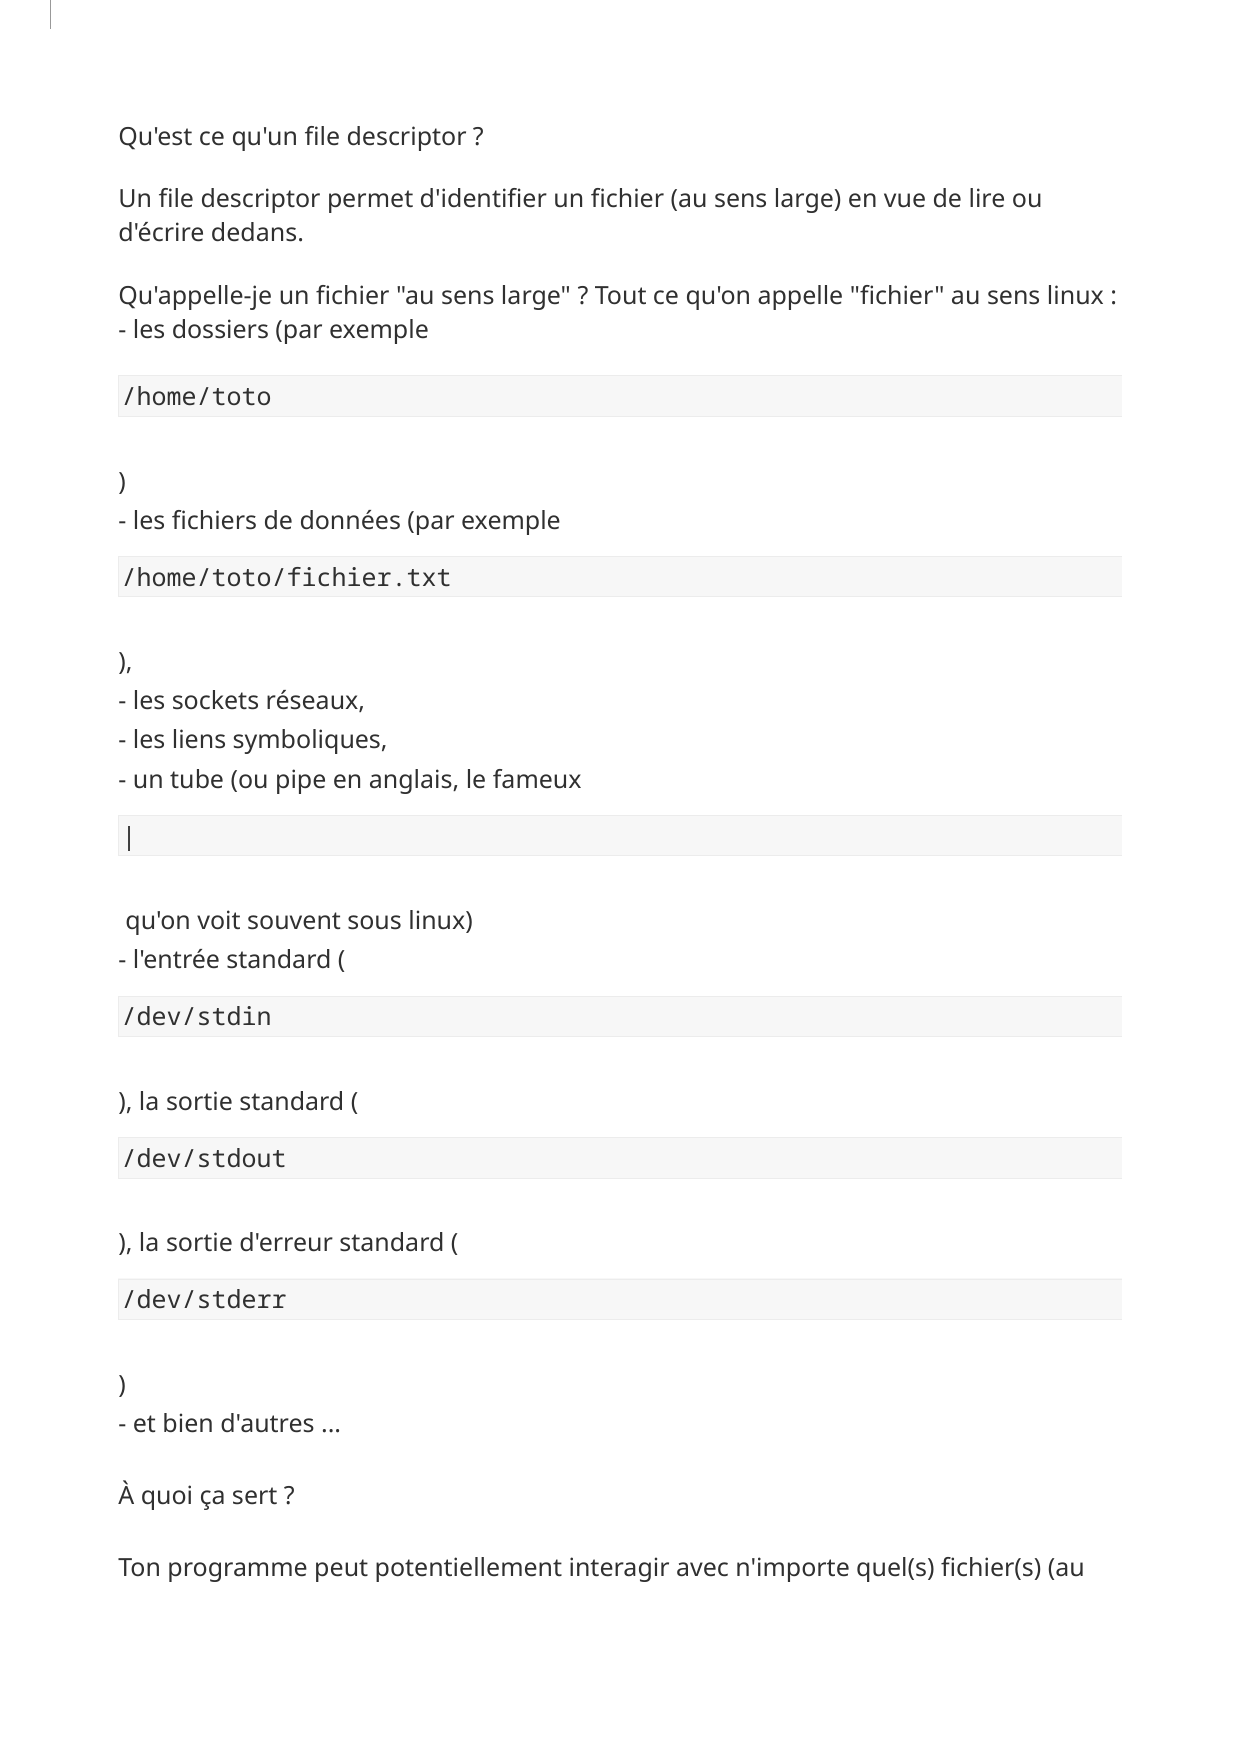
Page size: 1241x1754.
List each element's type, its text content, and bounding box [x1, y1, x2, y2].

text /dev/stdin [119, 997, 1122, 1036]
text ), la sortie d'erreur standard ( [118, 1225, 1122, 1259]
text ), - les sockets réseaux, - les liens symboliques, - un tube (ou pipe en anglais, le fameux [118, 644, 1122, 795]
text ) - les fichiers de données (par exemple [118, 463, 1122, 536]
text qu'on voit souvent sous linux) - l'entrée standard ( [118, 903, 1122, 976]
text /home/toto/fichier.txt [119, 557, 1122, 596]
text /dev/stderr [119, 1280, 1122, 1319]
text /home/toto [119, 376, 1122, 416]
text | [119, 816, 1122, 855]
text /dev/stdout [119, 1138, 1122, 1178]
text Qu'est ce qu'un file descriptor ? Un file descriptor permet d'identifier un fichier (au sens large) en vue de lire ou d'écrire dedans. Qu'appelle-je un fichier "au sens large" ? Tout ce qu'on appelle "fichier" au sens linux : - les dossiers (par exemple [118, 118, 1122, 346]
text ), la sortie standard ( [118, 1083, 1122, 1117]
text ) - et bien d'autres ... À quoi ça sert ? Ton programme peut potentiellement interagir avec n'importe quel(s) fichier(s) (au [118, 1366, 1122, 1584]
